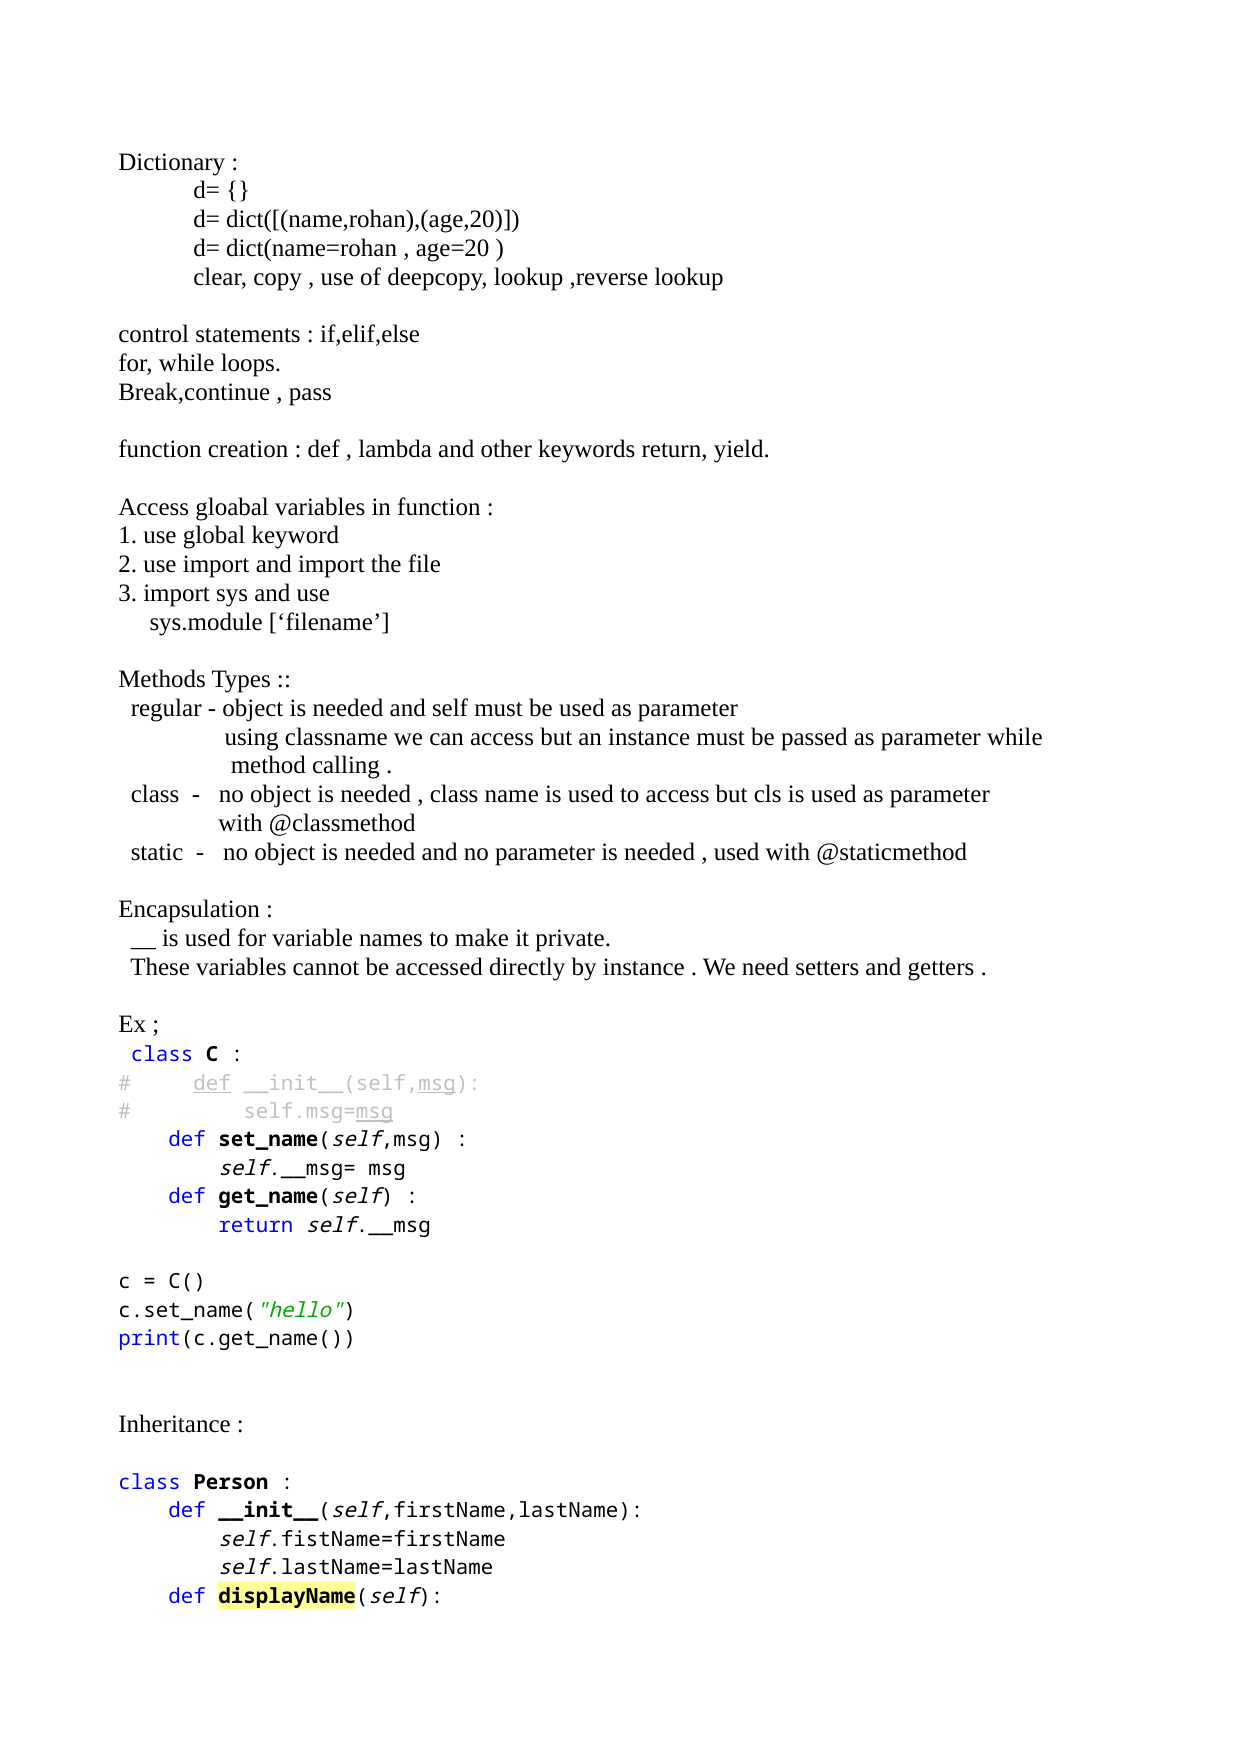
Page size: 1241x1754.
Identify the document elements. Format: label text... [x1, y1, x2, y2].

text using classname we can access but an instance must be passed as parameter while method calling . [118, 722, 1122, 779]
text print(c.get_name()) [118, 1323, 1122, 1352]
text with @classmethod [118, 808, 1122, 837]
text These variables cannot be accessed directly by instance . We need setters and getters . [118, 952, 1122, 981]
text static - no object is needed and no parameter is needed , used with @staticmethod [118, 837, 1122, 866]
text clear, copy , use of deepcopy, lookup ,reverse lookup [118, 262, 1122, 291]
text 2. use import and import the file [118, 549, 1122, 578]
text class Person : [118, 1467, 1122, 1495]
text d= dict([(name,rohan),(age,20)]) [118, 204, 1122, 233]
text self.__msg= msg [118, 1153, 1122, 1181]
text return self.__msg [118, 1210, 1122, 1238]
text class C : [118, 1038, 1122, 1068]
text self.fistName=firstName [118, 1524, 1122, 1552]
text def __init__(self,firstName,lastName): [118, 1495, 1122, 1524]
text c = C() [118, 1267, 1122, 1295]
text function creation : def , lambda and other keywords return, yield. [118, 434, 1122, 463]
text Ex ; [118, 1009, 1122, 1038]
text 1. use global keyword [118, 521, 1122, 549]
text # self.msg=msg [118, 1096, 1122, 1124]
text 3. import sys and use [118, 578, 1122, 607]
text control statements : if,elif,else [118, 319, 1122, 348]
text self.lastName=lastName [118, 1552, 1122, 1581]
text c.set_name("hello") [118, 1295, 1122, 1323]
text Encapsulation : [118, 894, 1122, 923]
text Dictionary : [118, 147, 1122, 176]
text # def __init__(self,msg): [118, 1068, 1122, 1096]
text Break,continue , pass [118, 377, 1122, 406]
text class - no object is needed , class name is used to access but cls is used as parameter [118, 779, 1122, 808]
text Inheritance : [118, 1409, 1122, 1438]
text d= dict(name=rohan , age=20 ) [118, 233, 1122, 262]
text regular - object is needed and self must be used as parameter [118, 693, 1122, 722]
text Access gloabal variables in function : [118, 492, 1122, 521]
text def set_name(self,msg) : [118, 1124, 1122, 1153]
text def get_name(self) : [118, 1181, 1122, 1210]
text d= {} [118, 176, 1122, 204]
text def displayName(self): [118, 1581, 1122, 1609]
text __ is used for variable names to make it private. [118, 923, 1122, 952]
text Methods Types :: [118, 664, 1122, 693]
text for, while loops. [118, 348, 1122, 377]
text sys.module [‘filename’] [118, 607, 1122, 636]
